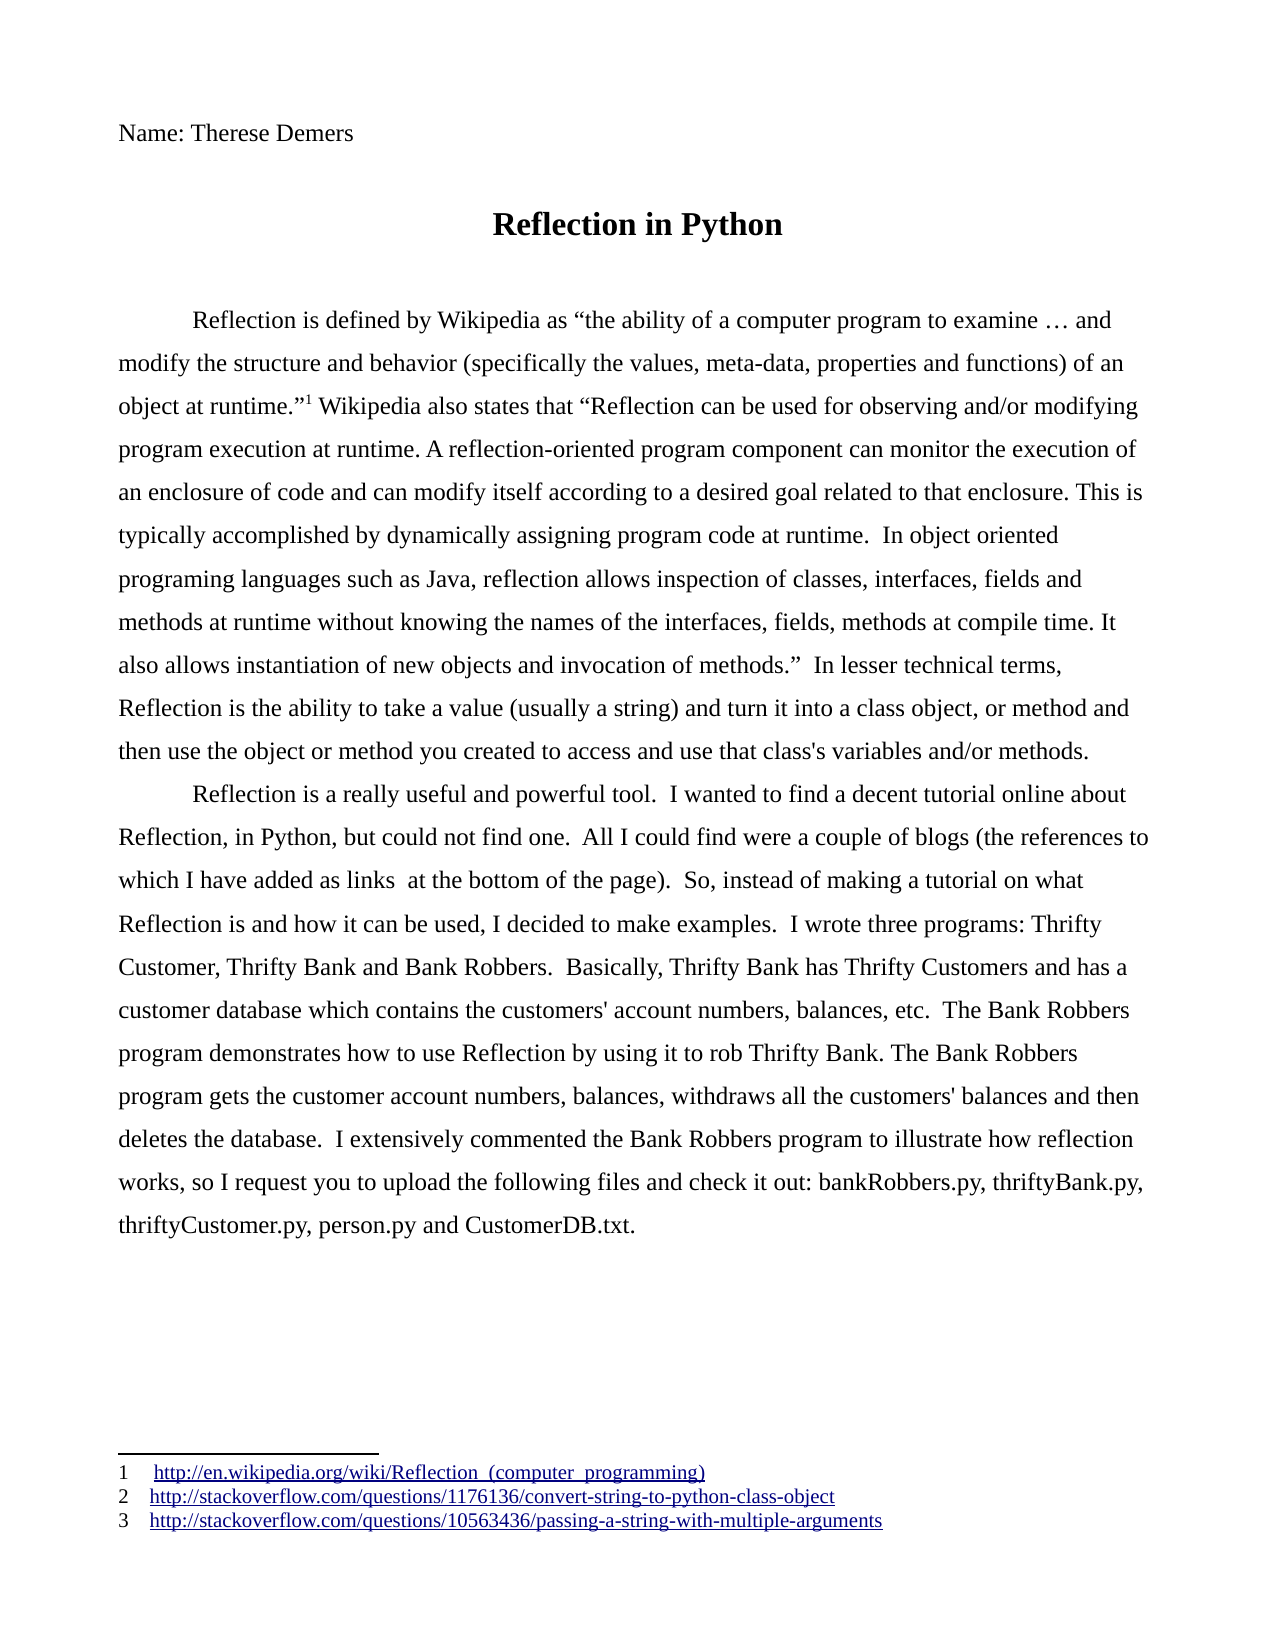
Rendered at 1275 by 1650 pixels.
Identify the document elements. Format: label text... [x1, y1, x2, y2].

text 3 http://stackoverflow.com/questions/10563436/passing-a-string-with-multiple-arguments [118, 1508, 1157, 1532]
text Name: Therese Demers [118, 118, 1157, 147]
text Reflection in Python [118, 204, 1157, 243]
text http://en.wikipedia.org/wiki/Reflection_(computer_programming) [118, 1460, 1157, 1484]
text 2 http://stackoverflow.com/questions/1176136/convert-string-to-python-class-object [118, 1484, 1157, 1508]
text Reflection is a really useful and powerful tool. I wanted to find a decent tutorial online about Reflection, in Python, but could not find one. All I could find were a couple of blogs (the references to which I have added as links at the bottom of the page). So, instead of making a tutorial on what Reflection is and how it can be used, I decided to make examples. I wrote three programs: Thrifty Customer, Thrifty Bank and Bank Robbers. Basically, Thrifty Bank has Thrifty Customers and has a customer database which contains the customers' account numbers, balances, etc. The Bank Robbers program demonstrates how to use Reflection by using it to rob Thrifty Bank. The Bank Robbers program gets the customer account numbers, balances, withdraws all the customers' balances and then deletes the database. I extensively commented the Bank Robbers program to illustrate how reflection works, so I request you to upload the following files and check it out: bankRobbers.py, thriftyBank.py, thriftyCustomer.py, person.py and CustomerDB.txt. [118, 779, 1157, 1239]
text Reflection is defined by Wikipedia as “the ability of a computer program to examine … and modify the structure and behavior (specifically the values, meta-data, properties and functions) of an object at runtime.” Wikipedia also states that “Reflection can be used for observing and/or modifying program execution at runtime. A reflection-oriented program component can monitor the execution of an enclosure of code and can modify itself according to a desired goal related to that enclosure. This is typically accomplished by dynamically assigning program code at runtime. In object oriented programing languages such as Java, reflection allows inspection of classes, interfaces, fields and methods at runtime without knowing the names of the interfaces, fields, methods at compile time. It also allows instantiation of new objects and invocation of methods.” In lesser technical terms, Reflection is the ability to take a value (usually a string) and turn it into a class object, or method and then use the object or method you created to access and use that class's variables and/or methods. [118, 305, 1157, 765]
